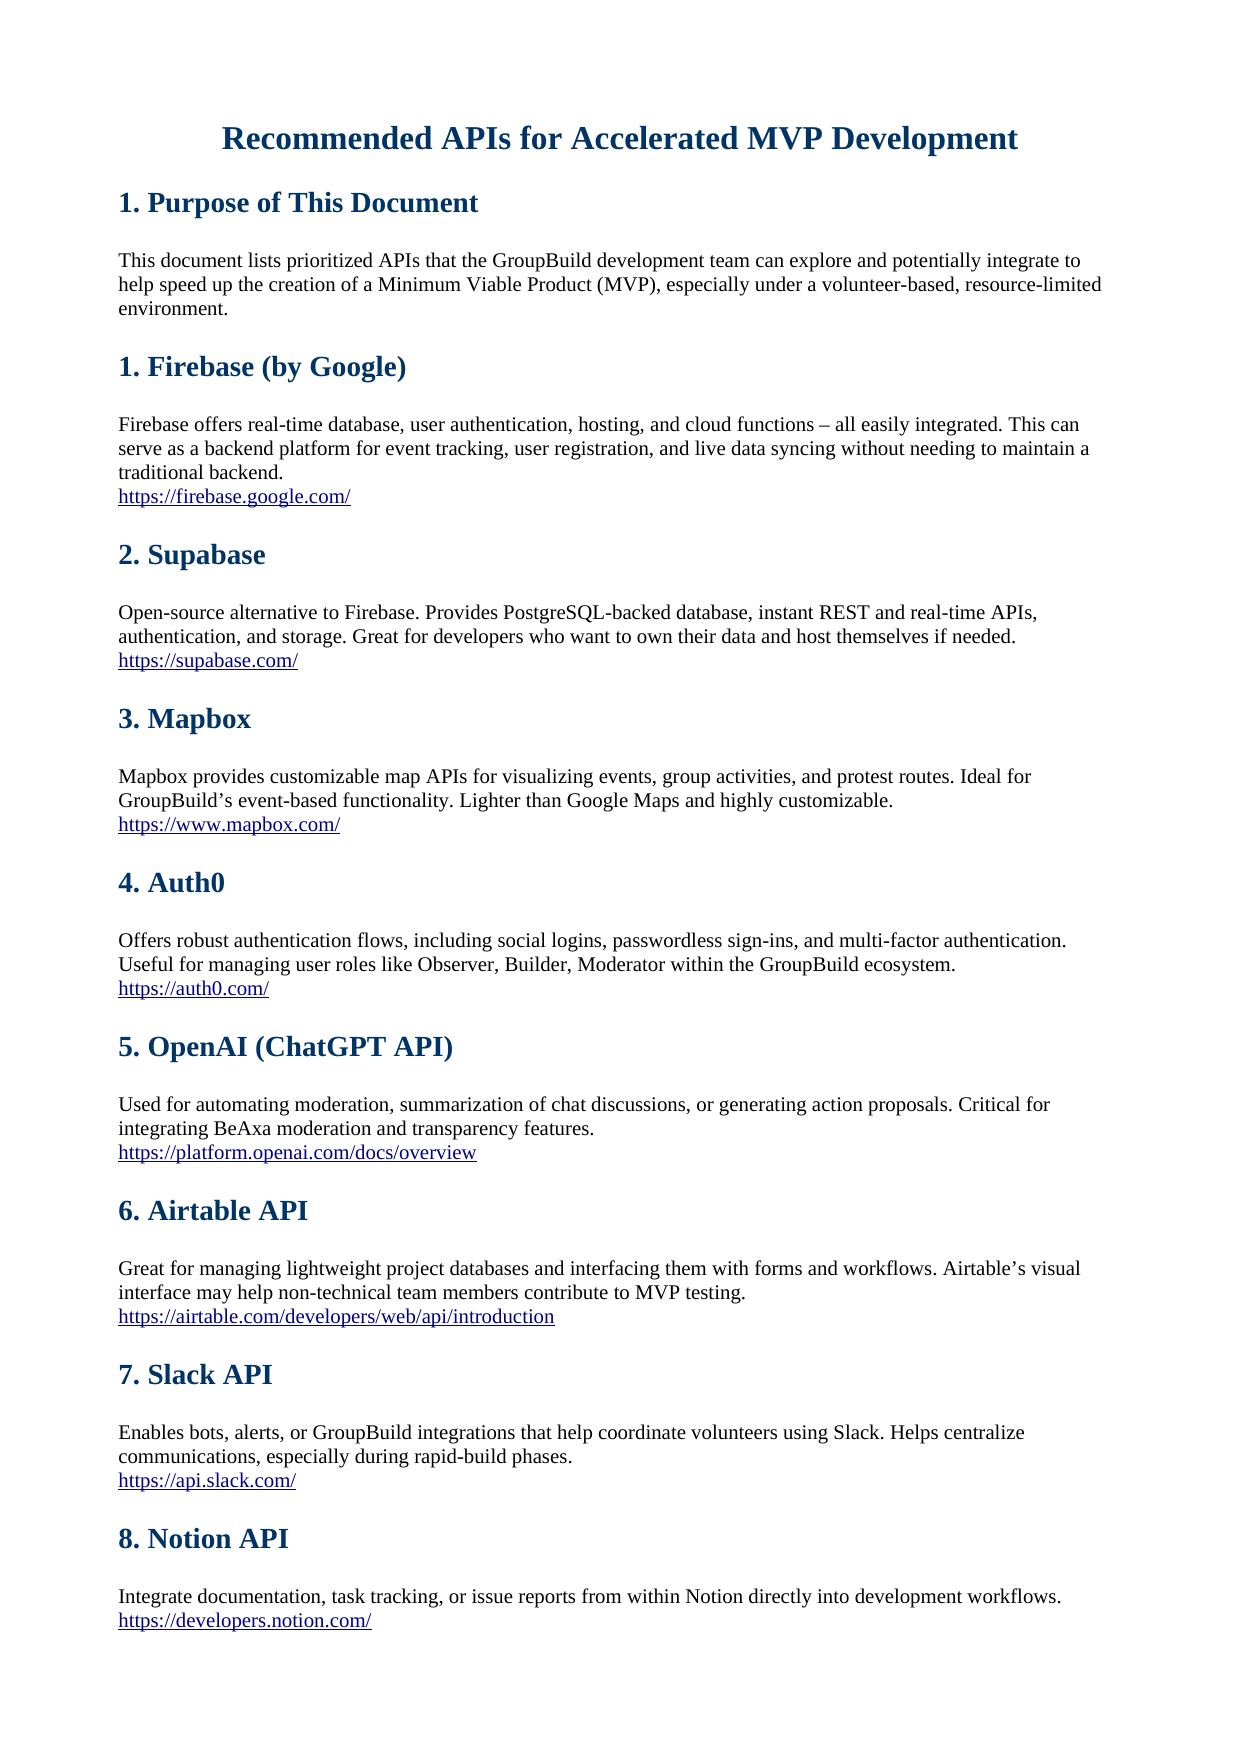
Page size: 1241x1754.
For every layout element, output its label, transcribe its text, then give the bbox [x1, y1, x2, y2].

subtitle 2. Supabase [118, 537, 1122, 571]
text https://api.slack.com/ [118, 1468, 1122, 1492]
title Recommended APIs for Accelerated MVP Development [118, 118, 1122, 156]
text Open-source alternative to Firebase. Provides PostgreSQL-backed database, instant REST and real-time APIs, authentication, and storage. Great for developers who want to own their data and host themselves if needed. [118, 600, 1122, 648]
text Great for managing lightweight project databases and interfacing them with forms and workflows. Airtable’s visual interface may help non-technical team members contribute to MVP testing. [118, 1256, 1122, 1304]
text Enables bots, alerts, or GroupBuild integrations that help coordinate volunteers using Slack. Helps centralize communications, especially during rapid-build phases. [118, 1420, 1122, 1468]
subtitle 8. Notion API [118, 1521, 1122, 1554]
text This document lists prioritized APIs that the GroupBuild development team can explore and potentially integrate to help speed up the creation of a Minimum Viable Product (MVP), especially under a volunteer-based, resource-limited environment. [118, 248, 1122, 320]
text https://auth0.com/ [118, 976, 1122, 1000]
text Offers robust authentication flows, including social logins, passwordless sign-ins, and multi-factor authentication. Useful for managing user roles like Observer, Builder, Moderator within the GroupBuild ecosystem. [118, 928, 1122, 976]
subtitle 4. Auth0 [118, 865, 1122, 899]
text Used for automating moderation, summarization of chat discussions, or generating action proposals. Critical for integrating BeAxa moderation and transparency features. [118, 1092, 1122, 1140]
subtitle 6. Airtable API [118, 1193, 1122, 1227]
text Firebase offers real-time database, user authentication, hosting, and cloud functions – all easily integrated. This can serve as a backend platform for event tracking, user registration, and live data syncing without needing to maintain a traditional backend. [118, 412, 1122, 484]
text https://firebase.google.com/ [118, 484, 1122, 508]
text https://airtable.com/developers/web/api/introduction [118, 1304, 1122, 1328]
text https://supabase.com/ [118, 648, 1122, 672]
subtitle 5. OpenAI (ChatGPT API) [118, 1029, 1122, 1063]
text Mapbox provides customizable map APIs for visualizing events, group activities, and protest routes. Ideal for GroupBuild’s event-based functionality. Lighter than Google Maps and highly customizable. [118, 764, 1122, 812]
text https://developers.notion.com/ [118, 1608, 1122, 1632]
subtitle 1. Purpose of This Document [118, 185, 1122, 219]
subtitle 3. Mapbox [118, 701, 1122, 735]
subtitle 7. Slack API [118, 1357, 1122, 1391]
text https://platform.openai.com/docs/overview [118, 1140, 1122, 1164]
subtitle 1. Firebase (by Google) [118, 349, 1122, 383]
text https://www.mapbox.com/ [118, 812, 1122, 836]
text Integrate documentation, task tracking, or issue reports from within Notion directly into development workflows. [118, 1584, 1122, 1608]
